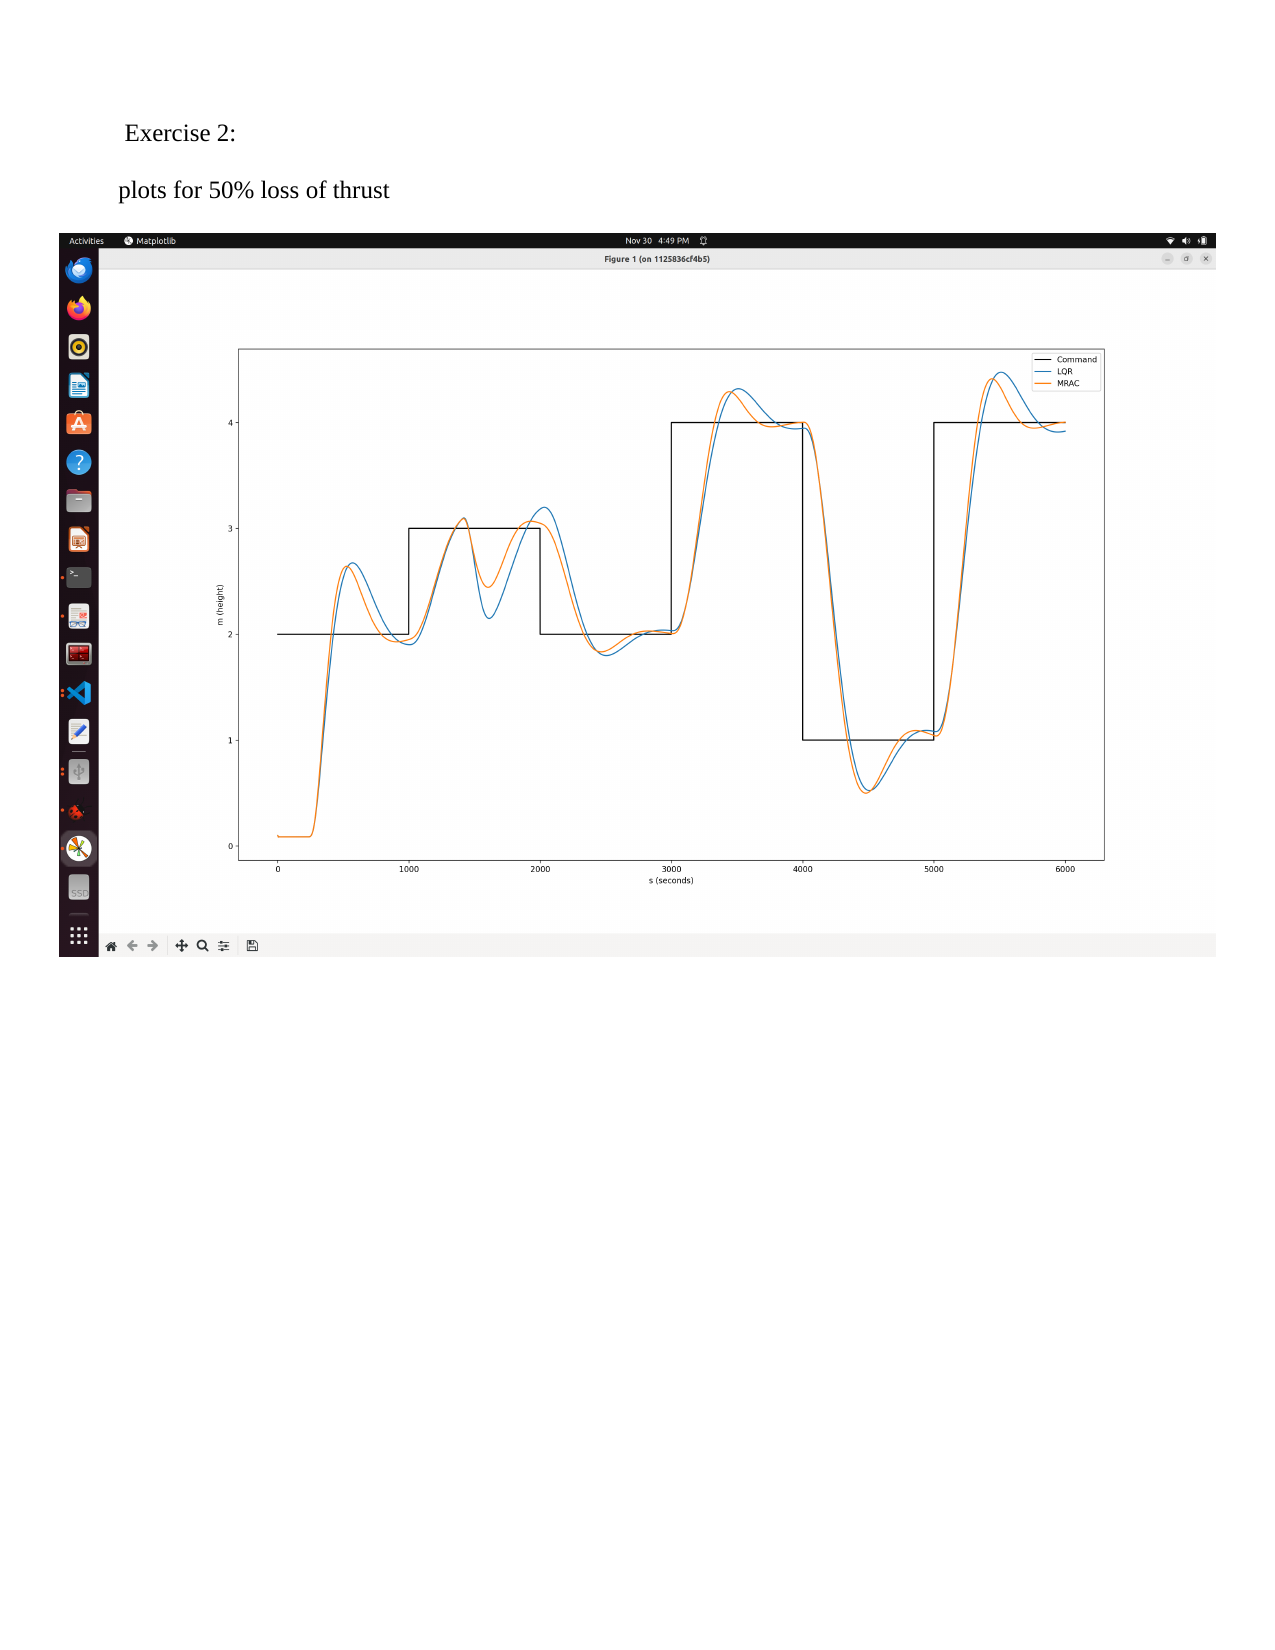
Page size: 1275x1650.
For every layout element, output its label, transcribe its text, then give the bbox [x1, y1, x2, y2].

picture [59, 233, 1216, 957]
text Exercise 2: [118, 118, 1157, 147]
text plots for 50% loss of thrust [118, 176, 1157, 204]
